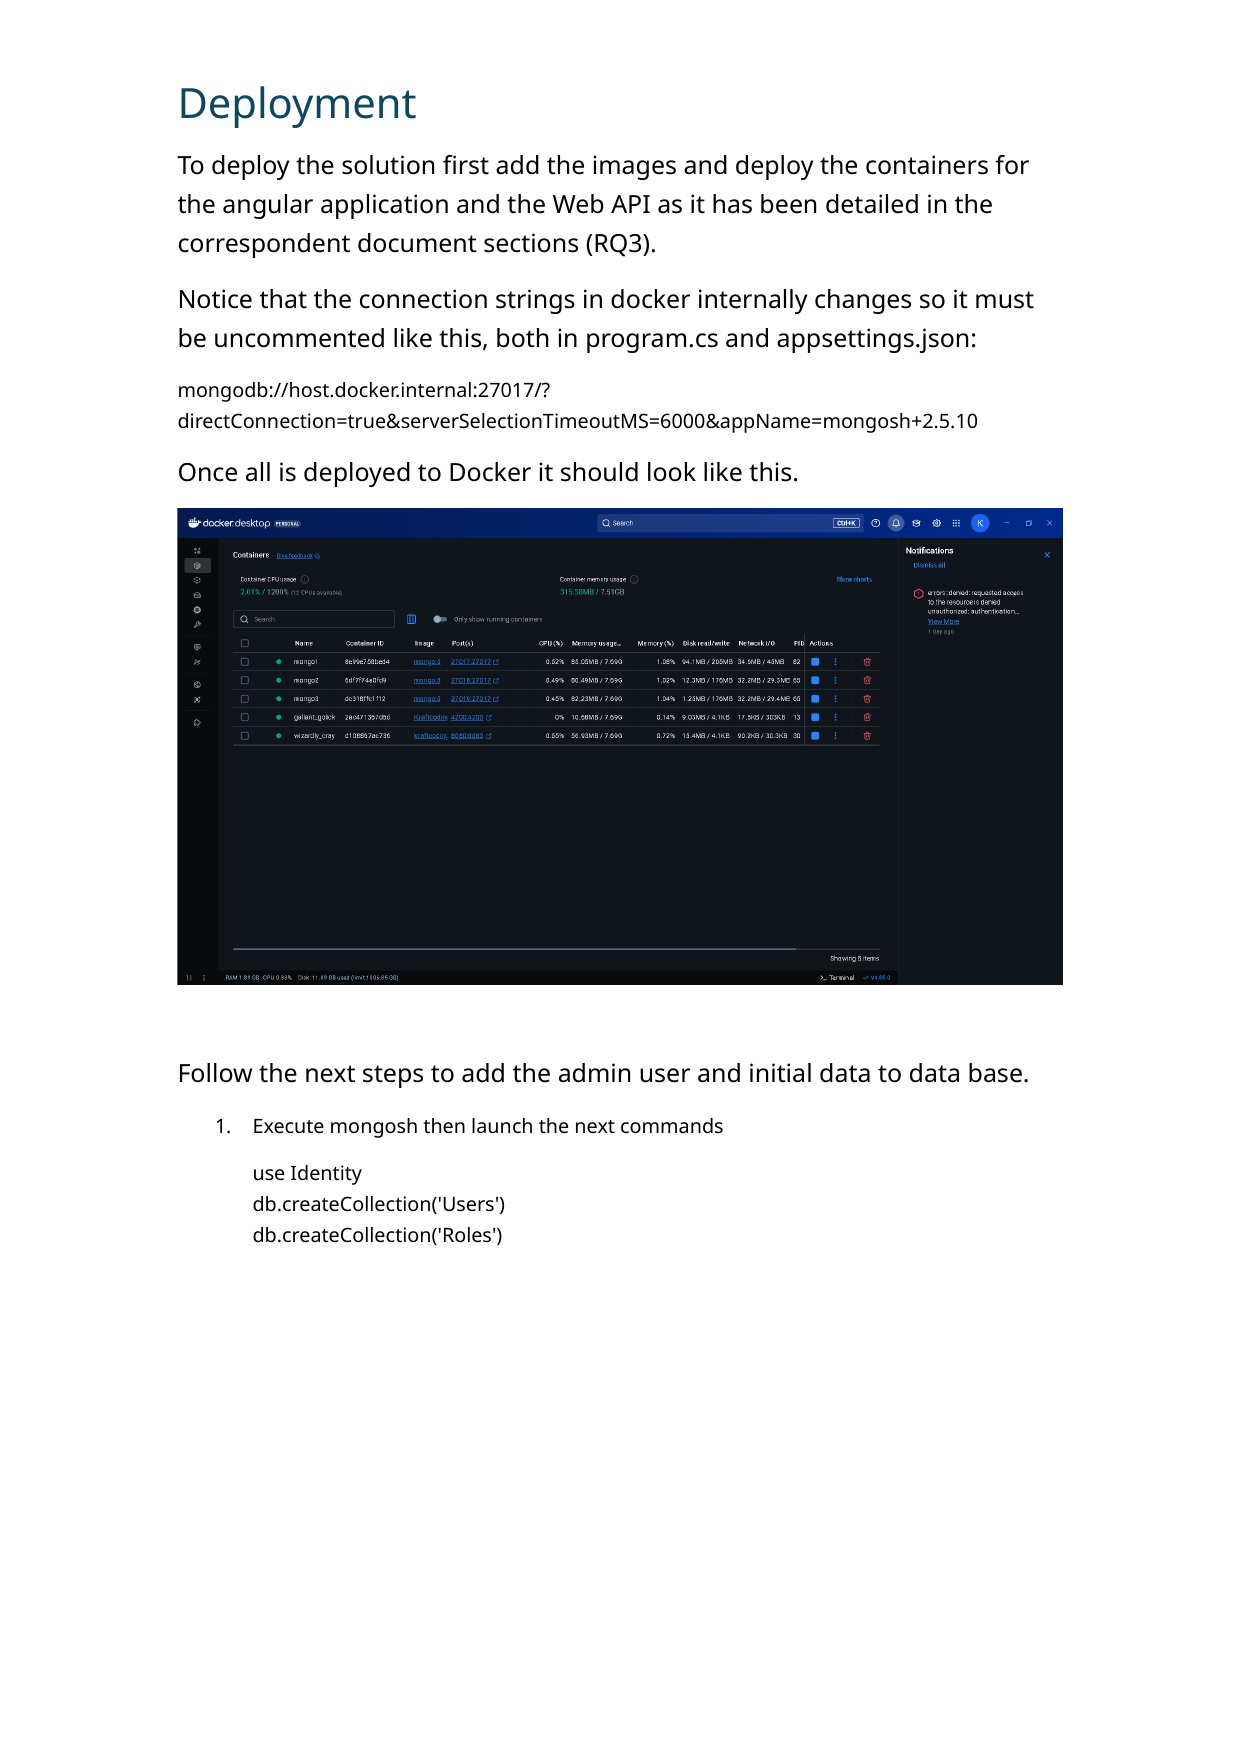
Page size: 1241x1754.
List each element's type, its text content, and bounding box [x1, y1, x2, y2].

text Once all is deployed to Docker it should look like this. [177, 455, 1063, 489]
list db.createCollection('Users') [215, 1190, 1063, 1217]
text Follow the next steps to add the admin user and initial data to data base. [177, 1056, 1063, 1090]
list use Identity [215, 1159, 1063, 1186]
picture [177, 508, 1063, 985]
list db.createCollection('Roles') [215, 1221, 1063, 1248]
subtitle Deployment [177, 74, 1063, 131]
text Notice that the connection strings in docker internally changes so it must be uncommented like this, both in program.cs and appsettings.json: [177, 281, 1063, 355]
list Execute mongosh then launch the next commands [215, 1112, 1063, 1139]
text To deploy the solution first add the images and deploy the containers for the angular application and the Web API as it has been detailed in the correspondent document sections (RQ3). [177, 147, 1063, 260]
text mongodb://host.docker.internal:27017/?directConnection=true&serverSelectionTimeoutMS=6000&appName=mongosh+2.5.10 [177, 376, 1063, 434]
